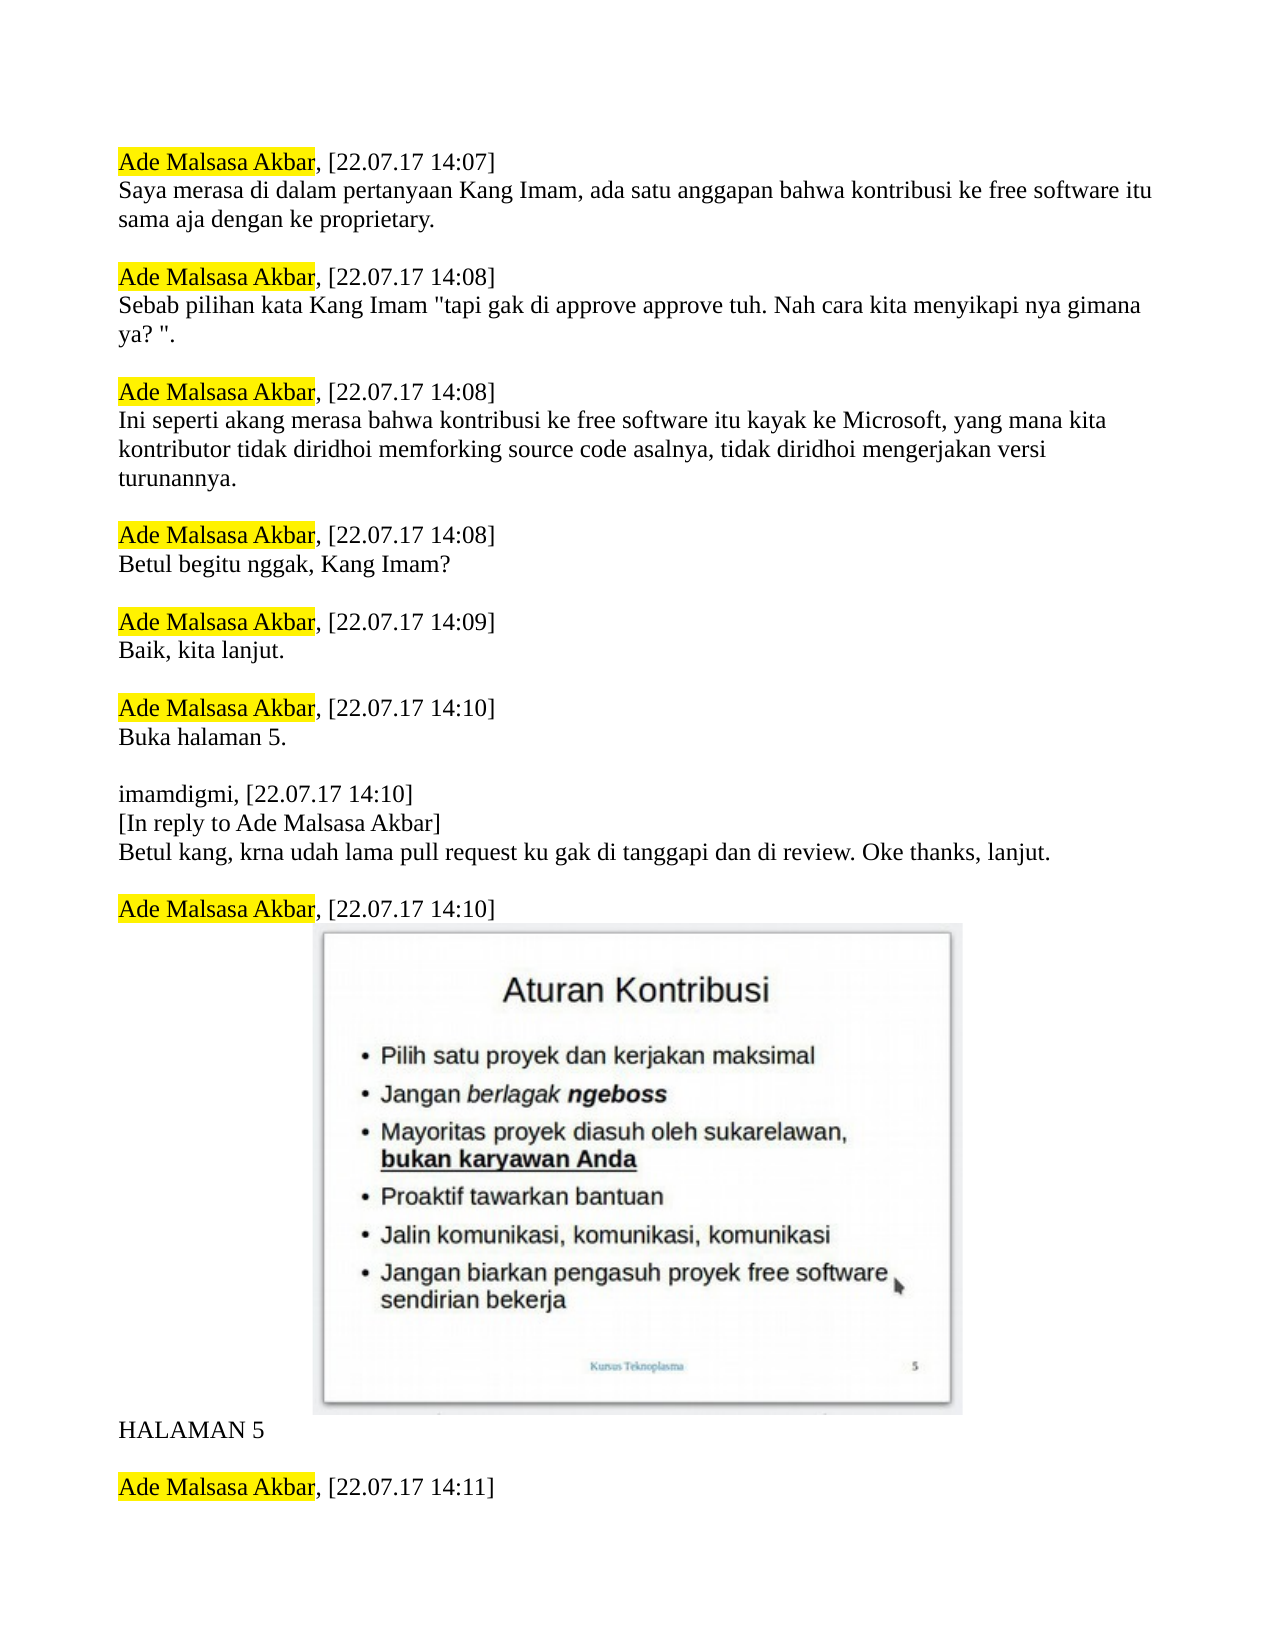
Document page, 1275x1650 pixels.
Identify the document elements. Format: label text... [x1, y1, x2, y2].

text Betul kang, krna udah lama pull request ku gak di tanggapi dan di review. Oke thanks, lanjut. [118, 837, 1157, 866]
picture [312, 923, 963, 1415]
text Sebab pilihan kata Kang Imam "tapi gak di approve approve tuh. Nah cara kita menyikapi nya gimana ya? ". [118, 291, 1157, 348]
text Saya merasa di dalam pertanyaan Kang Imam, ada satu anggapan bahwa kontribusi ke free software itu sama aja dengan ke proprietary. [118, 176, 1157, 233]
text Buka halaman 5. [118, 722, 1157, 751]
text Ade Malsasa Akbar, [22.07.17 14:10] [118, 894, 1157, 923]
text imamdigmi, [22.07.17 14:10] [118, 779, 1157, 808]
text Baik, kita lanjut. [118, 636, 1157, 664]
text Ade Malsasa Akbar, [22.07.17 14:08] [118, 262, 1157, 291]
text HALAMAN 5 [118, 923, 1157, 1443]
text Ade Malsasa Akbar, [22.07.17 14:11] [118, 1472, 1157, 1501]
text Ade Malsasa Akbar, [22.07.17 14:08] [118, 377, 1157, 406]
text Ini seperti akang merasa bahwa kontribusi ke free software itu kayak ke Microsoft, yang mana kita kontributor tidak diridhoi memforking source code asalnya, tidak diridhoi mengerjakan versi turunannya. [118, 406, 1157, 492]
text Ade Malsasa Akbar, [22.07.17 14:07] [118, 147, 1157, 176]
text Betul begitu nggak, Kang Imam? [118, 549, 1157, 578]
text Ade Malsasa Akbar, [22.07.17 14:08] [118, 521, 1157, 549]
text Ade Malsasa Akbar, [22.07.17 14:10] [118, 693, 1157, 722]
text Ade Malsasa Akbar, [22.07.17 14:09] [118, 607, 1157, 636]
text [In reply to Ade Malsasa Akbar] [118, 808, 1157, 837]
